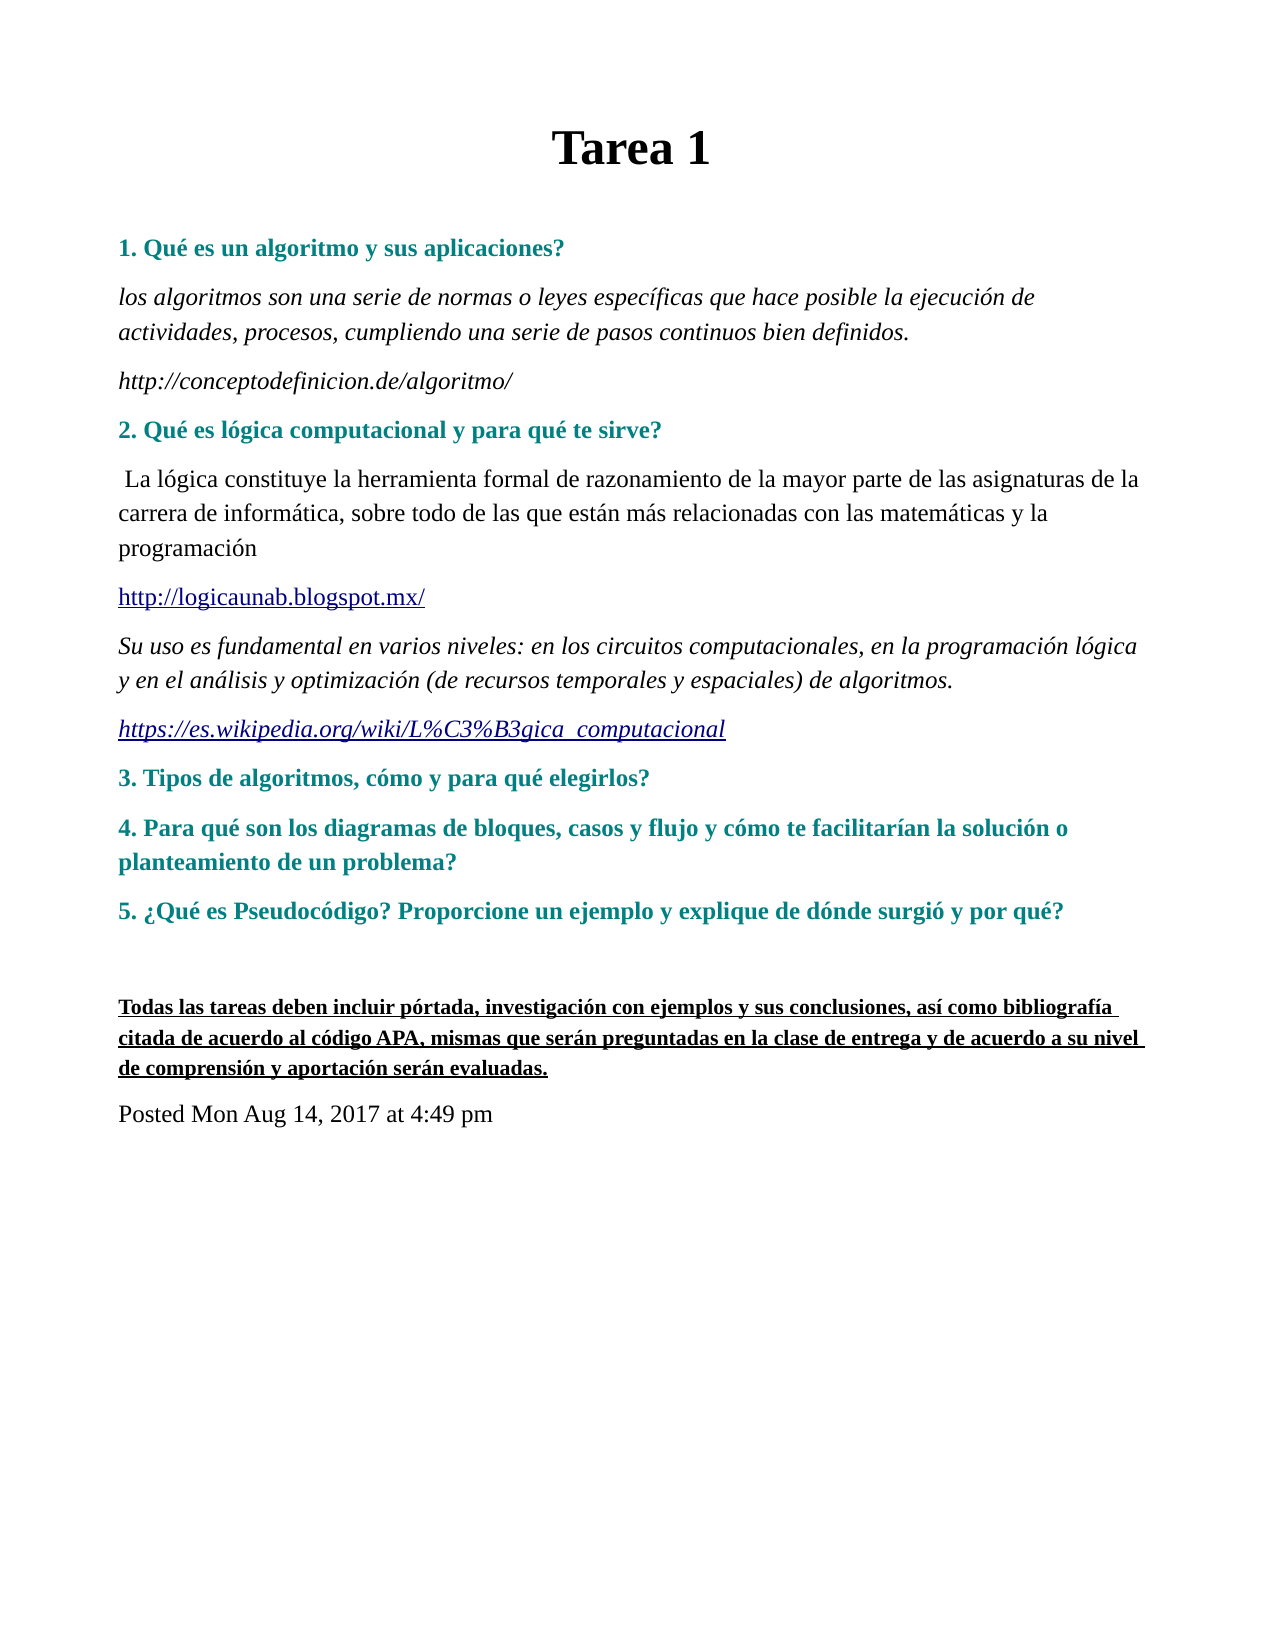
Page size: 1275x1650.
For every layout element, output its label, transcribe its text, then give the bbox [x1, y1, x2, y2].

text Posted Mon Aug 14, 2017 at 4:49 pm [118, 1099, 1157, 1128]
text Tarea 1 [118, 118, 1157, 176]
text http://logicaunab.blogspot.mx/ [118, 582, 1157, 611]
text 3. Tipos de algoritmos, cómo y para qué elegirlos? [118, 763, 1157, 792]
text Su uso es fundamental en varios niveles: en los circuitos computacionales, en la programación lógica y en el análisis y optimización (de recursos temporales y espaciales) de algoritmos. [118, 631, 1157, 694]
text 2. Qué es lógica computacional y para qué te sirve? [118, 415, 1157, 443]
text https://es.wikipedia.org/wiki/L%C3%B3gica_computacional [118, 714, 1157, 743]
text 4. Para qué son los diagramas de bloques, casos y flujo y cómo te facilitarían la solución o planteamiento de un problema? [118, 813, 1157, 876]
text 1. Qué es un algoritmo y sus aplicaciones? [118, 233, 1157, 262]
text http://conceptodefinicion.de/algoritmo/ [118, 366, 1157, 394]
text La lógica constituye la herramienta formal de razonamiento de la mayor parte de las asignaturas de la carrera de informática, sobre todo de las que están más relacionadas con las matemáticas y la programación [118, 464, 1157, 562]
text 5. ¿Qué es Pseudocódigo? Proporcione un ejemplo y explique de dónde surgió y por qué? [118, 896, 1157, 925]
text Todas las tareas deben incluir pórtada, investigación con ejemplos y sus conclusiones, así como bibliografía citada de acuerdo al código APA, mismas que serán preguntadas en la clase de entrega y de acuerdo a su nivel de comprensión y aportación serán evaluadas. [118, 994, 1157, 1080]
text los algoritmos son una serie de normas o leyes específicas que hace posible la ejecución de actividades, procesos, cumpliendo una serie de pasos continuos bien definidos. [118, 282, 1157, 345]
